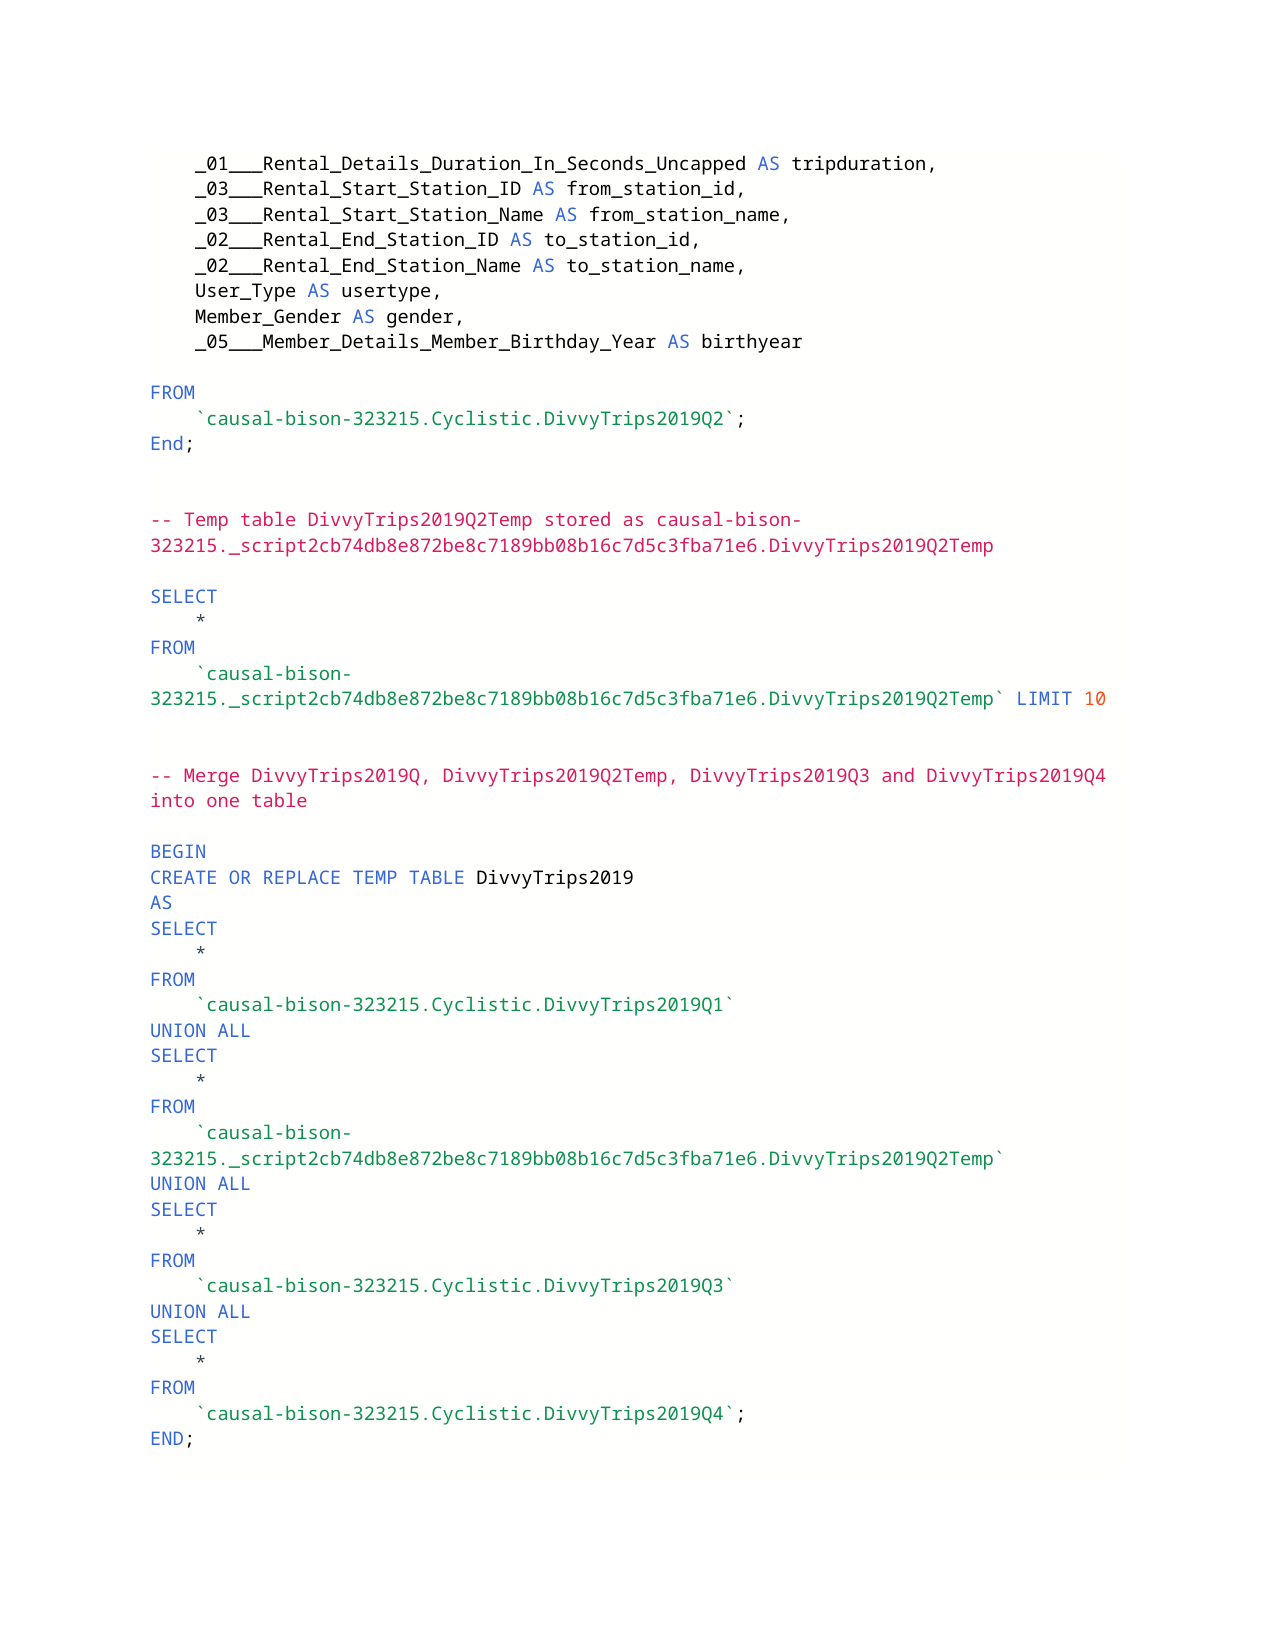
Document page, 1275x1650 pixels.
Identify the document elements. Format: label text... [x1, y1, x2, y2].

text END; [150, 1426, 1125, 1451]
text `causal-bison-323215.Cyclistic.DivvyTrips2019Q4`; [150, 1400, 1125, 1426]
text _05___Member_Details_Member_Birthday_Year AS birthyear [150, 329, 1125, 354]
text FROM [150, 1374, 1125, 1400]
text * [150, 1221, 1125, 1247]
text -- Merge DivvyTrips2019Q, DivvyTrips2019Q2Temp, DivvyTrips2019Q3 and DivvyTrips2019Q4 into one table [150, 762, 1125, 813]
text _03___Rental_Start_Station_Name AS from_station_name, [150, 201, 1125, 227]
text `causal-bison-323215.Cyclistic.DivvyTrips2019Q1` [150, 992, 1125, 1017]
text _02___Rental_End_Station_ID AS to_station_id, [150, 227, 1125, 252]
text End; [150, 431, 1125, 456]
text SELECT [150, 1196, 1125, 1221]
text `causal-bison-323215.Cyclistic.DivvyTrips2019Q3` [150, 1272, 1125, 1298]
text SELECT [150, 1323, 1125, 1349]
text _03___Rental_Start_Station_ID AS from_station_id, [150, 176, 1125, 201]
text _01___Rental_Details_Duration_In_Seconds_Uncapped AS tripduration, [150, 150, 1125, 176]
text `causal-bison-323215._script2cb74db8e872be8c7189bb08b16c7d5c3fba71e6.DivvyTrips2019Q2Temp` LIMIT 10 [150, 660, 1125, 711]
text BEGIN [150, 838, 1125, 864]
text UNION ALL [150, 1298, 1125, 1323]
text UNION ALL [150, 1170, 1125, 1196]
text * [150, 1349, 1125, 1374]
text AS [150, 889, 1125, 915]
text FROM [150, 1094, 1125, 1119]
text FROM [150, 1247, 1125, 1272]
text `causal-bison-323215.Cyclistic.DivvyTrips2019Q2`; [150, 405, 1125, 431]
text User_Type AS usertype, [150, 278, 1125, 303]
text SELECT [150, 1043, 1125, 1068]
text FROM [150, 380, 1125, 405]
text * [150, 1068, 1125, 1094]
text SELECT [150, 583, 1125, 609]
text UNION ALL [150, 1017, 1125, 1043]
text SELECT [150, 915, 1125, 941]
text * [150, 941, 1125, 966]
text CREATE OR REPLACE TEMP TABLE DivvyTrips2019 [150, 864, 1125, 889]
text `causal-bison-323215._script2cb74db8e872be8c7189bb08b16c7d5c3fba71e6.DivvyTrips2019Q2Temp` [150, 1119, 1125, 1170]
text _02___Rental_End_Station_Name AS to_station_name, [150, 252, 1125, 278]
text FROM [150, 966, 1125, 992]
text Member_Gender AS gender, [150, 303, 1125, 329]
text -- Temp table DivvyTrips2019Q2Temp stored as causal-bison-323215._script2cb74db8e872be8c7189bb08b16c7d5c3fba71e6.DivvyTrips2019Q2Temp [150, 507, 1125, 558]
text FROM [150, 634, 1125, 660]
text * [150, 609, 1125, 634]
